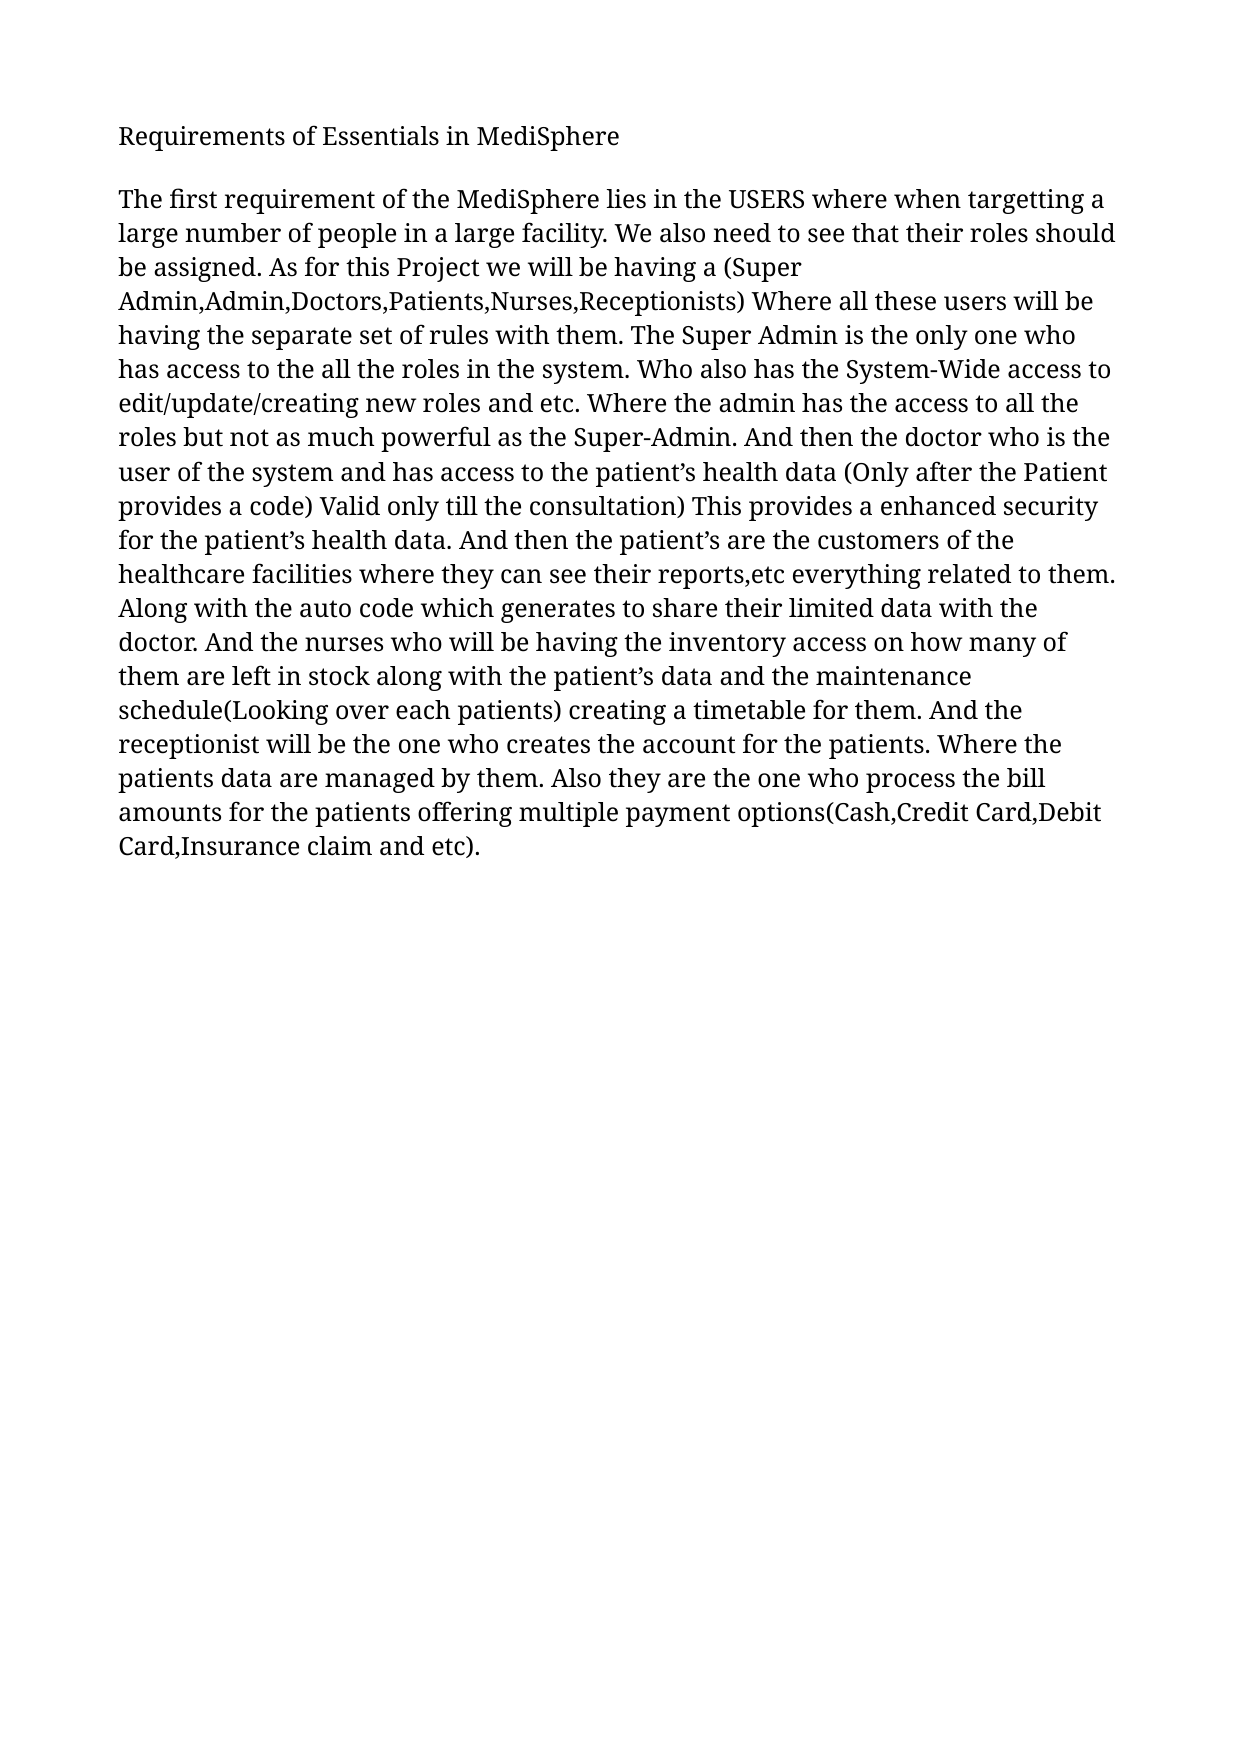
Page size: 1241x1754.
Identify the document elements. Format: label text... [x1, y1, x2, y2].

text The first requirement of the MediSphere lies in the USERS where when targetting a large number of people in a large facility. We also need to see that their roles should be assigned. As for this Project we will be having a (Super Admin,Admin,Doctors,Patients,Nurses,Receptionists) Where all these users will be having the separate set of rules with them. The Super Admin is the only one who has access to the all the roles in the system. Who also has the System-Wide access to edit/update/creating new roles and etc. Where the admin has the access to all the roles but not as much powerful as the Super-Admin. And then the doctor who is the user of the system and has access to the patient’s health data (Only after the Patient provides a code) Valid only till the consultation) This provides a enhanced security for the patient’s health data. And then the patient’s are the customers of the healthcare facilities where they can see their reports,etc everything related to them. Along with the auto code which generates to share their limited data with the doctor. And the nurses who will be having the inventory access on how many of them are left in stock along with the patient’s data and the maintenance schedule(Looking over each patients) creating a timetable for them. And the receptionist will be the one who creates the account for the patients. Where the patients data are managed by them. Also they are the one who process the bill amounts for the patients offering multiple payment options(Cash,Credit Card,Debit Card,Insurance claim and etc). [118, 182, 1122, 863]
